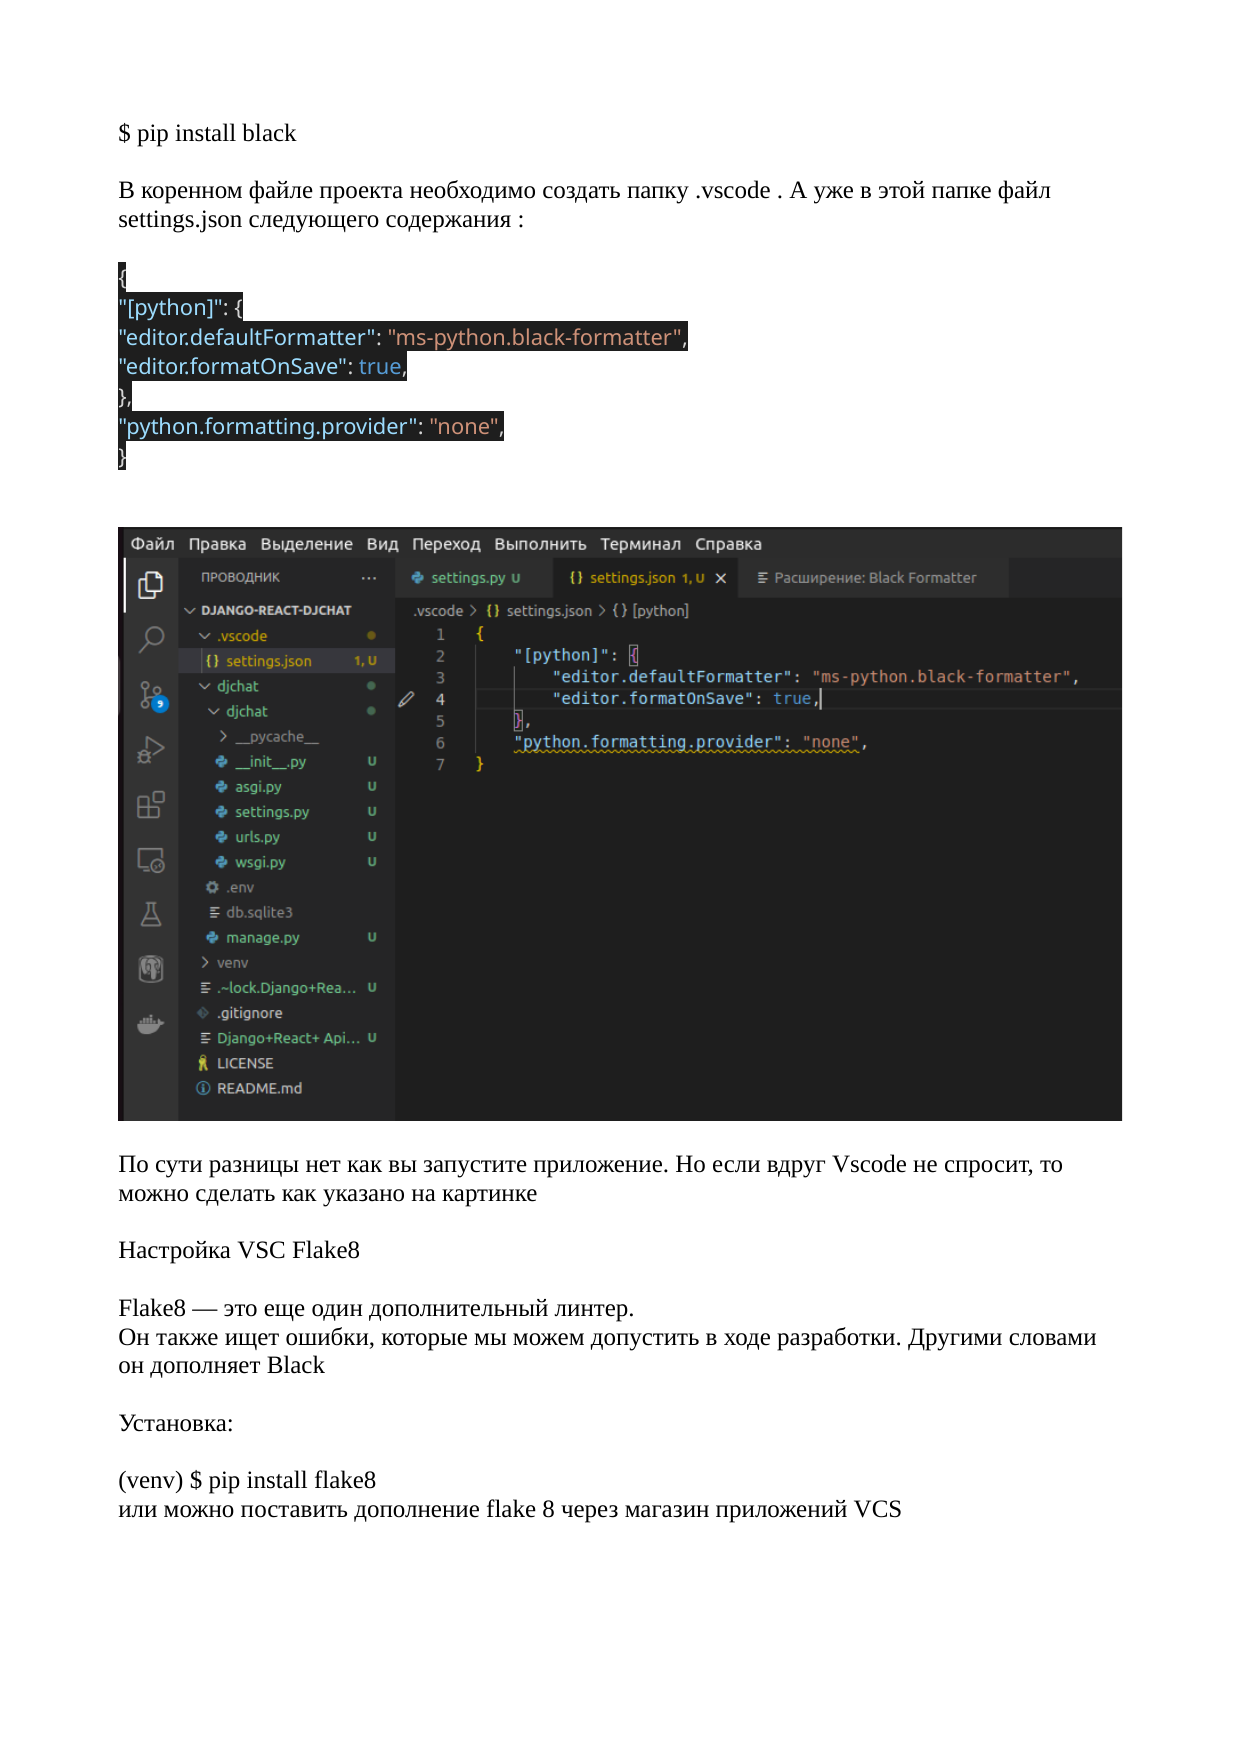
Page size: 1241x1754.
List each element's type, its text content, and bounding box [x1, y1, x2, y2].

picture [118, 527, 1123, 1121]
text По сути разницы нет как вы запустите приложение. Но если вдруг Vscode не спросит, то можно сделать как указано на картинке [118, 1149, 1122, 1207]
text } [118, 441, 1122, 470]
text "python.formatting.provider": "none", [118, 411, 1122, 441]
text $ pip install black [118, 118, 1122, 147]
text Он также ищет ошибки, которые мы можем допустить в ходе разработки. Другими словами он дополняет Black [118, 1322, 1122, 1379]
text }, [118, 381, 1122, 411]
text Flake8 — это еще один дополнительный линтер. [118, 1293, 1122, 1322]
text или можно поставить дополнение flake 8 через магазин приложений VCS [118, 1494, 1122, 1523]
text "[python]": { [118, 292, 1122, 321]
text В коренном файле проекта необходимо создать папку .vscode . А уже в этой папке файл settings.json следующего содержания : [118, 176, 1122, 233]
text Настройка VSC Flake8 [118, 1235, 1122, 1264]
text "editor.formatOnSave": true, [118, 351, 1122, 381]
text { [118, 262, 1122, 292]
text (venv) $ pip install flake8 [118, 1465, 1122, 1494]
text Установка: [118, 1408, 1122, 1437]
text "editor.defaultFormatter": "ms-python.black-formatter", [118, 321, 1122, 351]
